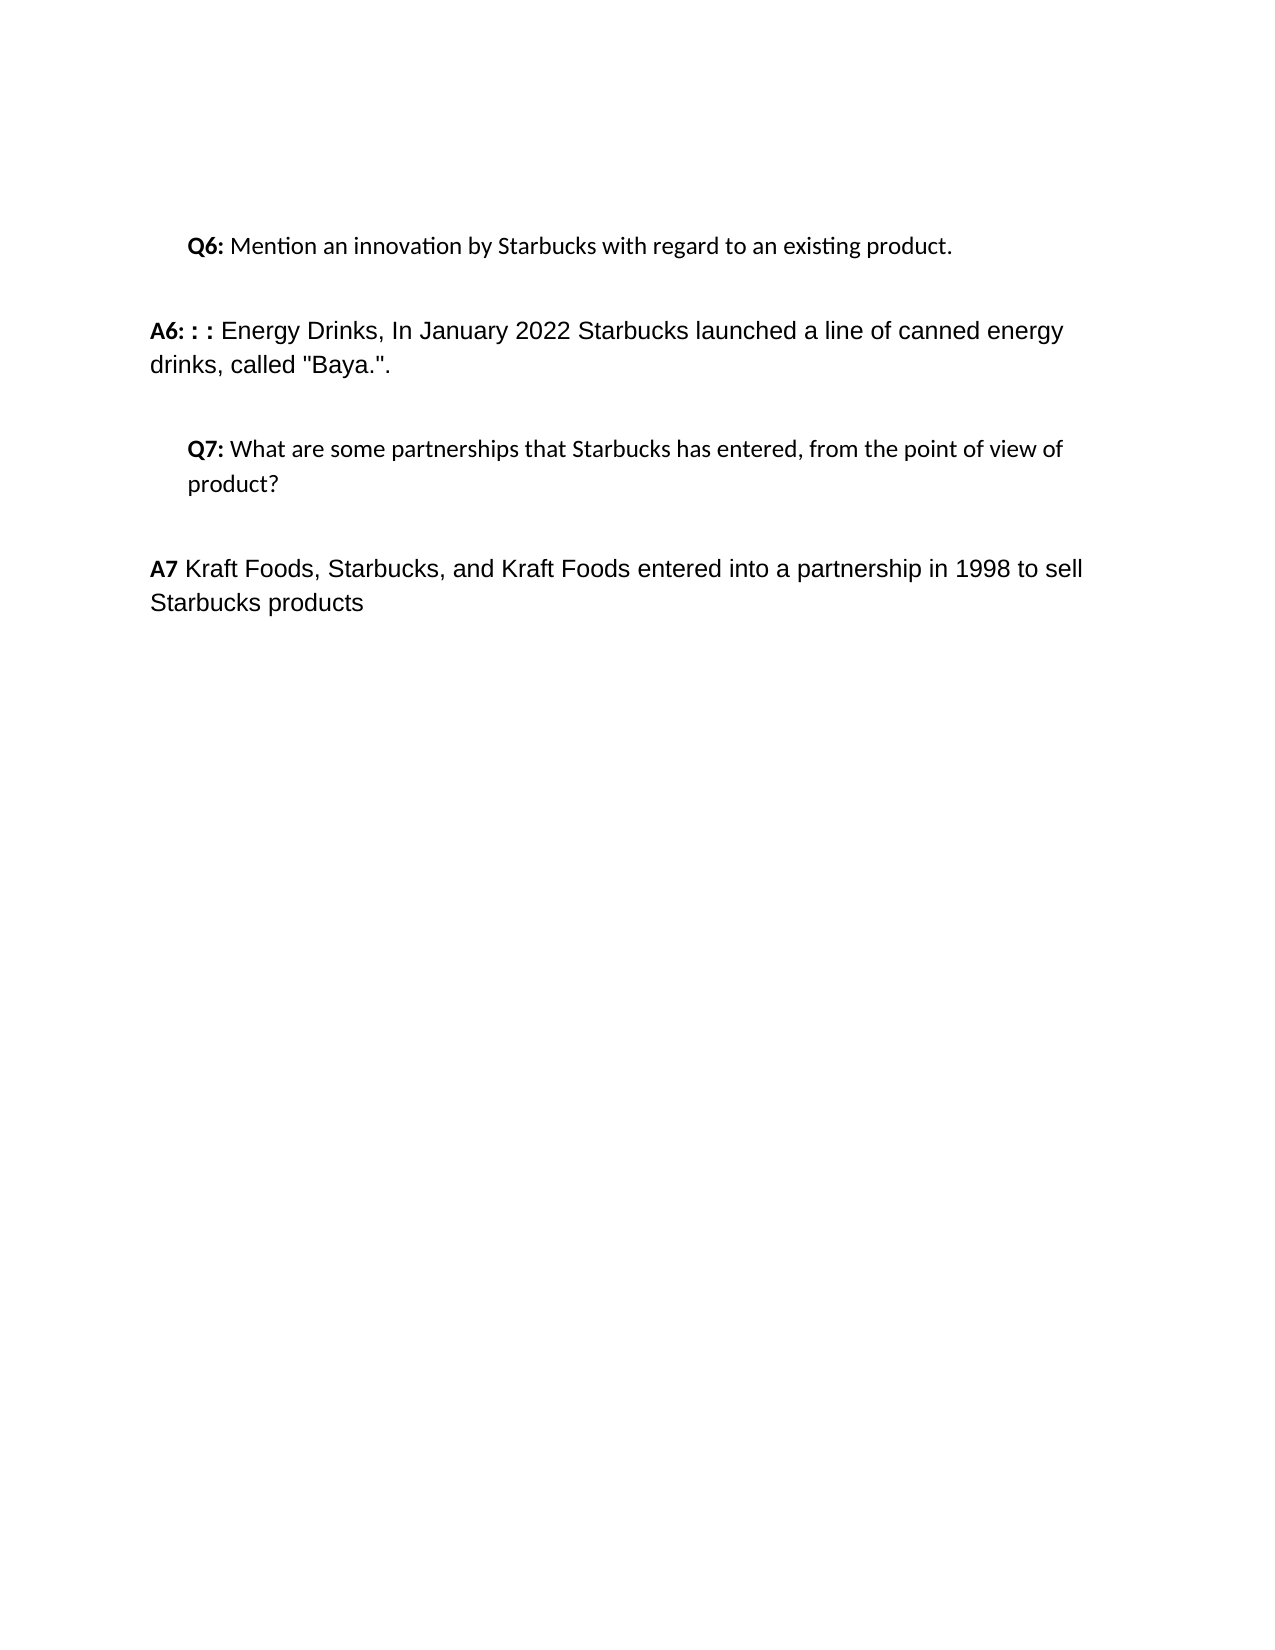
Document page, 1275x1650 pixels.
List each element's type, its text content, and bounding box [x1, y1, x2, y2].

text Q7: What are some partnerships that Starbucks has entered, from the point of view of product? [187, 433, 1125, 498]
text A7 Kraft Foods, Starbucks, and Kraft Foods entered into a partnership in 1998 to sell Starbucks products [150, 553, 1125, 617]
text A6: : : Energy Drinks, In January 2022 Starbucks launched a line of canned energy drinks, called "Baya.". [150, 315, 1125, 379]
text Q6: Mention an innovation by Starbucks with regard to an existing product. [187, 230, 1125, 261]
